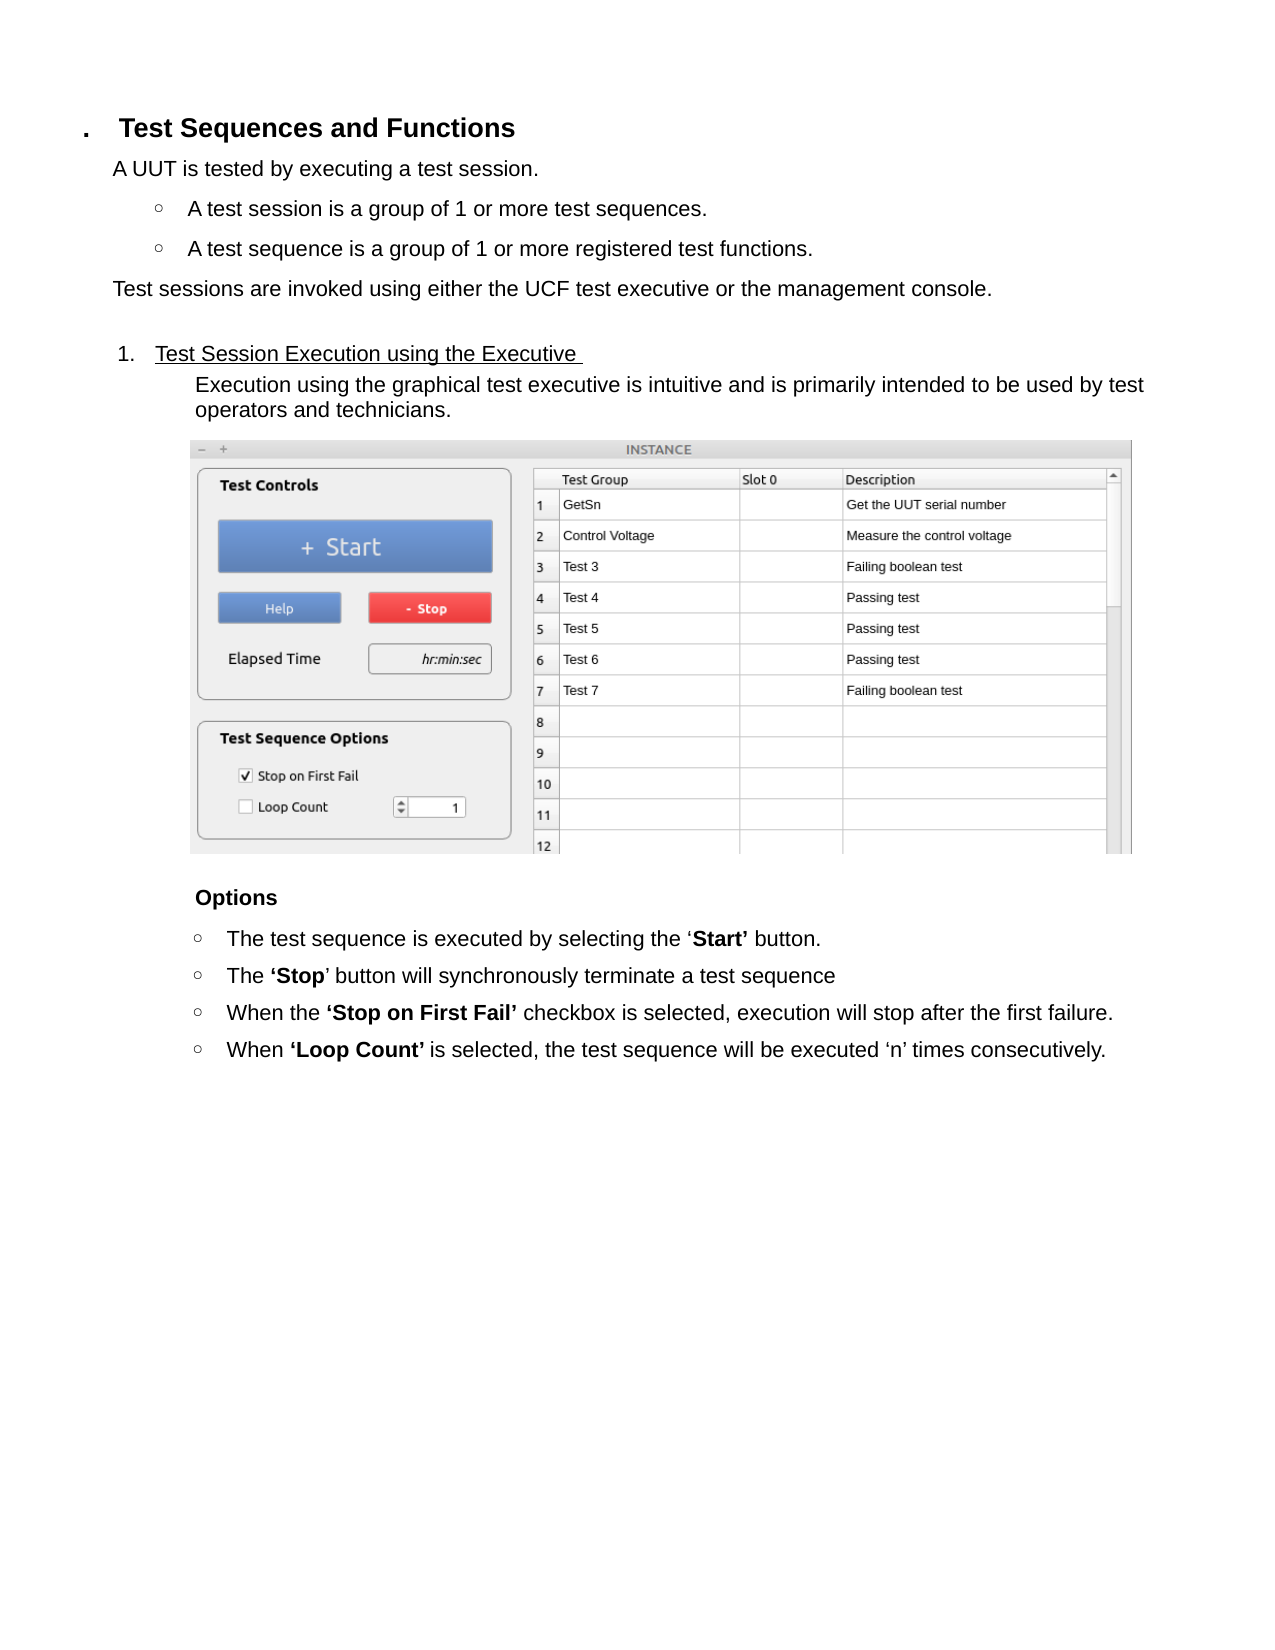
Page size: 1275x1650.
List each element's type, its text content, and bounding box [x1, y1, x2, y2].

text Test sessions are invoked using either the UCF test executive or the management console. [112, 276, 1200, 302]
list When ‘Loop Count’ is selected, the test sequence will be executed ‘n’ times consecutively. [189, 1037, 1200, 1062]
subtitle Test Sequences and Functions [75, 112, 1200, 144]
list The test sequence is executed by selecting the ‘Start’ button. [189, 925, 1200, 951]
list When the ‘Stop on First Fail’ checkbox is selected, execution will stop after the first failure. [189, 1000, 1200, 1025]
list A test sequence is a group of 1 or more registered test functions. [150, 236, 1200, 261]
list The ‘Stop’ button will synchronously terminate a test sequence [189, 963, 1200, 988]
picture [190, 440, 1132, 854]
text A UUT is tested by executing a test session. [112, 156, 1200, 181]
text Execution using the graphical test executive is intuitive and is primarily intended to be used by test operators and technicians. [195, 372, 1200, 422]
list A test session is a group of 1 or more test sequences. [150, 196, 1200, 221]
text Options [195, 885, 1200, 910]
subtitle Test Session Execution using the Executive [111, 341, 1200, 366]
